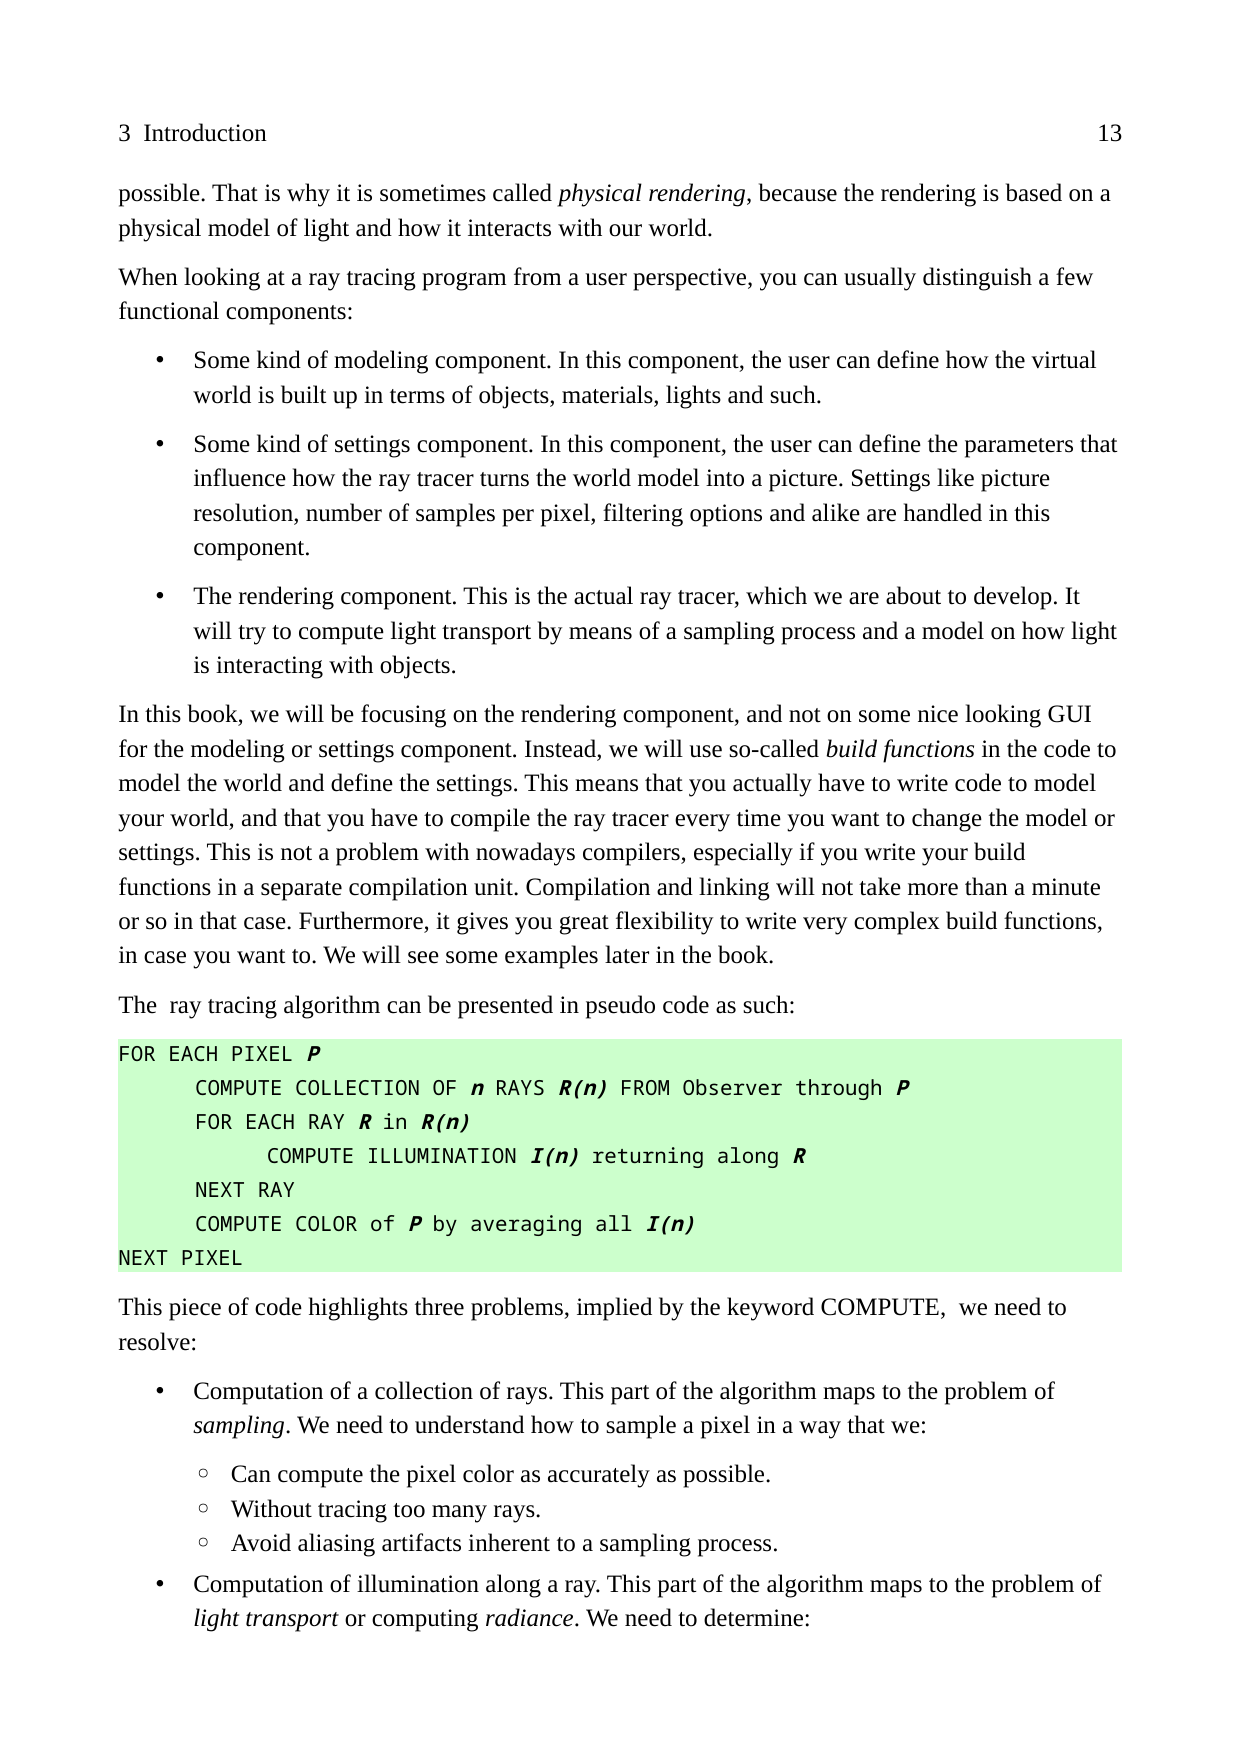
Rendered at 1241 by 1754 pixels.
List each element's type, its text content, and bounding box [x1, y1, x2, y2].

text possible. That is why it is sometimes called physical rendering, because the rendering is based on a physical model of light and how it interacts with our world. [118, 178, 1122, 241]
list Some kind of modeling component. In this component, the user can define how the virtual world is built up in terms of objects, materials, lights and such. [156, 345, 1122, 408]
list Avoid aliasing artifacts inherent to a sampling process. [193, 1528, 1122, 1557]
list The rendering component. This is the actual ray tracer, which we are about to develop. It will try to compute light transport by means of a sampling process and a model on how light is interacting with objects. [156, 581, 1122, 679]
list Some kind of settings component. In this component, the user can define the parameters that influence how the ray tracer turns the world model into a picture. Settings like picture resolution, number of samples per pixel, filtering options and alike are handled in this component. [156, 429, 1122, 561]
text FOR EACH PIXEL P [118, 1039, 1122, 1067]
list Without tracing too many rays. [193, 1494, 1122, 1522]
text This piece of code highlights three problems, implied by the keyword COMPUTE, we need to resolve: [118, 1292, 1122, 1355]
text COMPUTE COLLECTION OF n RAYS R(n) FROM Observer through P [118, 1073, 1122, 1101]
list Can compute the pixel color as accurately as possible. [193, 1459, 1122, 1488]
text COMPUTE ILLUMINATION I(n) returning along R [118, 1141, 1122, 1169]
text FOR EACH RAY R in R(n) [118, 1107, 1122, 1135]
text NEXT PIXEL [118, 1243, 1122, 1272]
text The ray tracing algorithm can be presented in pseudo code as such: [118, 990, 1122, 1018]
list Computation of a collection of rays. This part of the algorithm maps to the problem of sampling. We need to understand how to sample a pixel in a way that we: [156, 1376, 1122, 1439]
list Computation of illumination along a ray. This part of the algorithm maps to the problem of light transport or computing radiance. We need to determine: [156, 1569, 1122, 1632]
text When looking at a ray tracing program from a user perspective, you can usually distinguish a few functional components: [118, 262, 1122, 325]
text NEXT RAY [118, 1175, 1122, 1203]
text In this book, we will be focusing on the rendering component, and not on some nice looking GUI for the modeling or settings component. Instead, we will use so-called build functions in the code to model the world and define the settings. This means that you actually have to write code to model your world, and that you have to compile the ray tracer every time you want to change the model or settings. This is not a problem with nowadays compilers, especially if you write your build functions in a separate compilation unit. Compilation and linking will not take more than a minute or so in that case. Furthermore, it gives you great flexibility to write very complex build functions, in case you want to. We will see some examples later in the book. [118, 699, 1122, 969]
text COMPUTE COLOR of P by averaging all I(n) [118, 1209, 1122, 1237]
